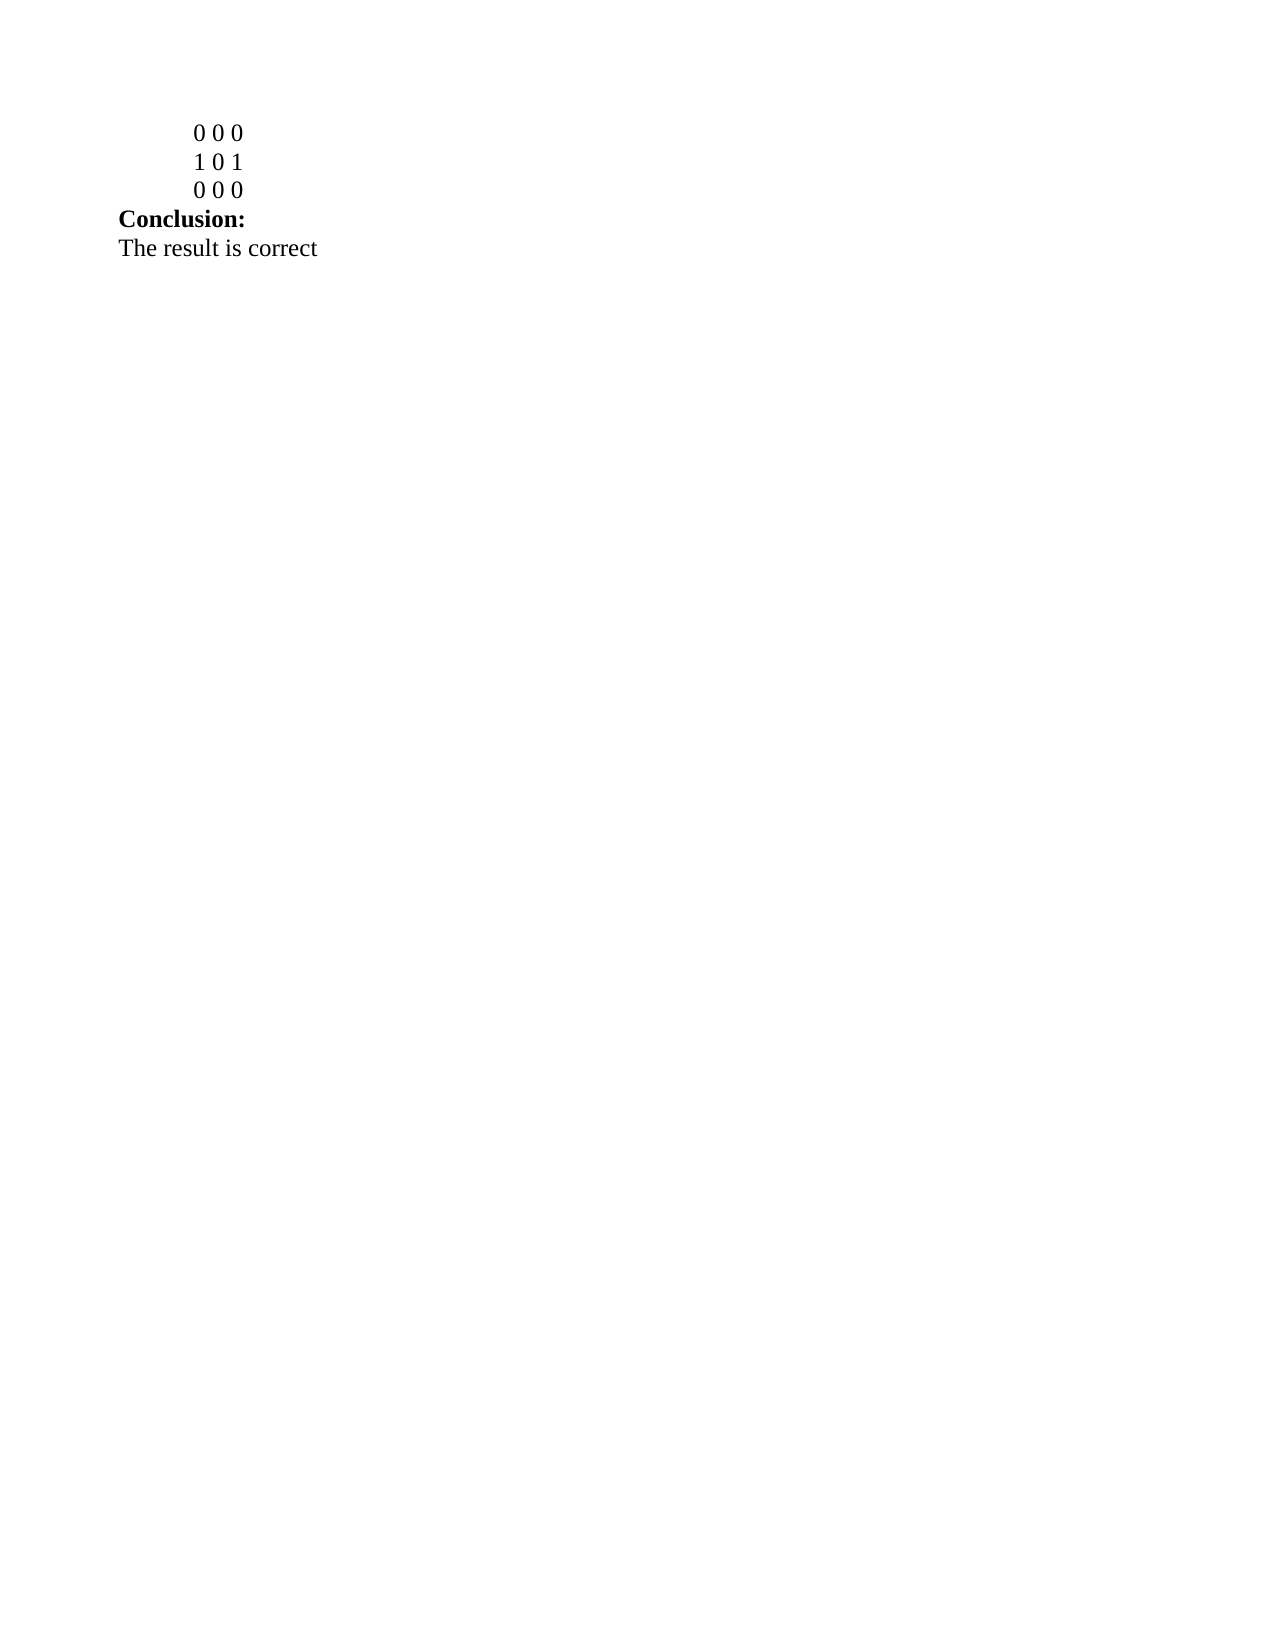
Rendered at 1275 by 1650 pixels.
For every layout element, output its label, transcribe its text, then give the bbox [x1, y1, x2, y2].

text 0 0 0 [193, 176, 1157, 204]
text 1 0 1 [193, 147, 1157, 176]
text 0 0 0 [193, 118, 1157, 147]
text Conclusion: [118, 204, 1157, 233]
text The result is correct [118, 233, 1157, 262]
